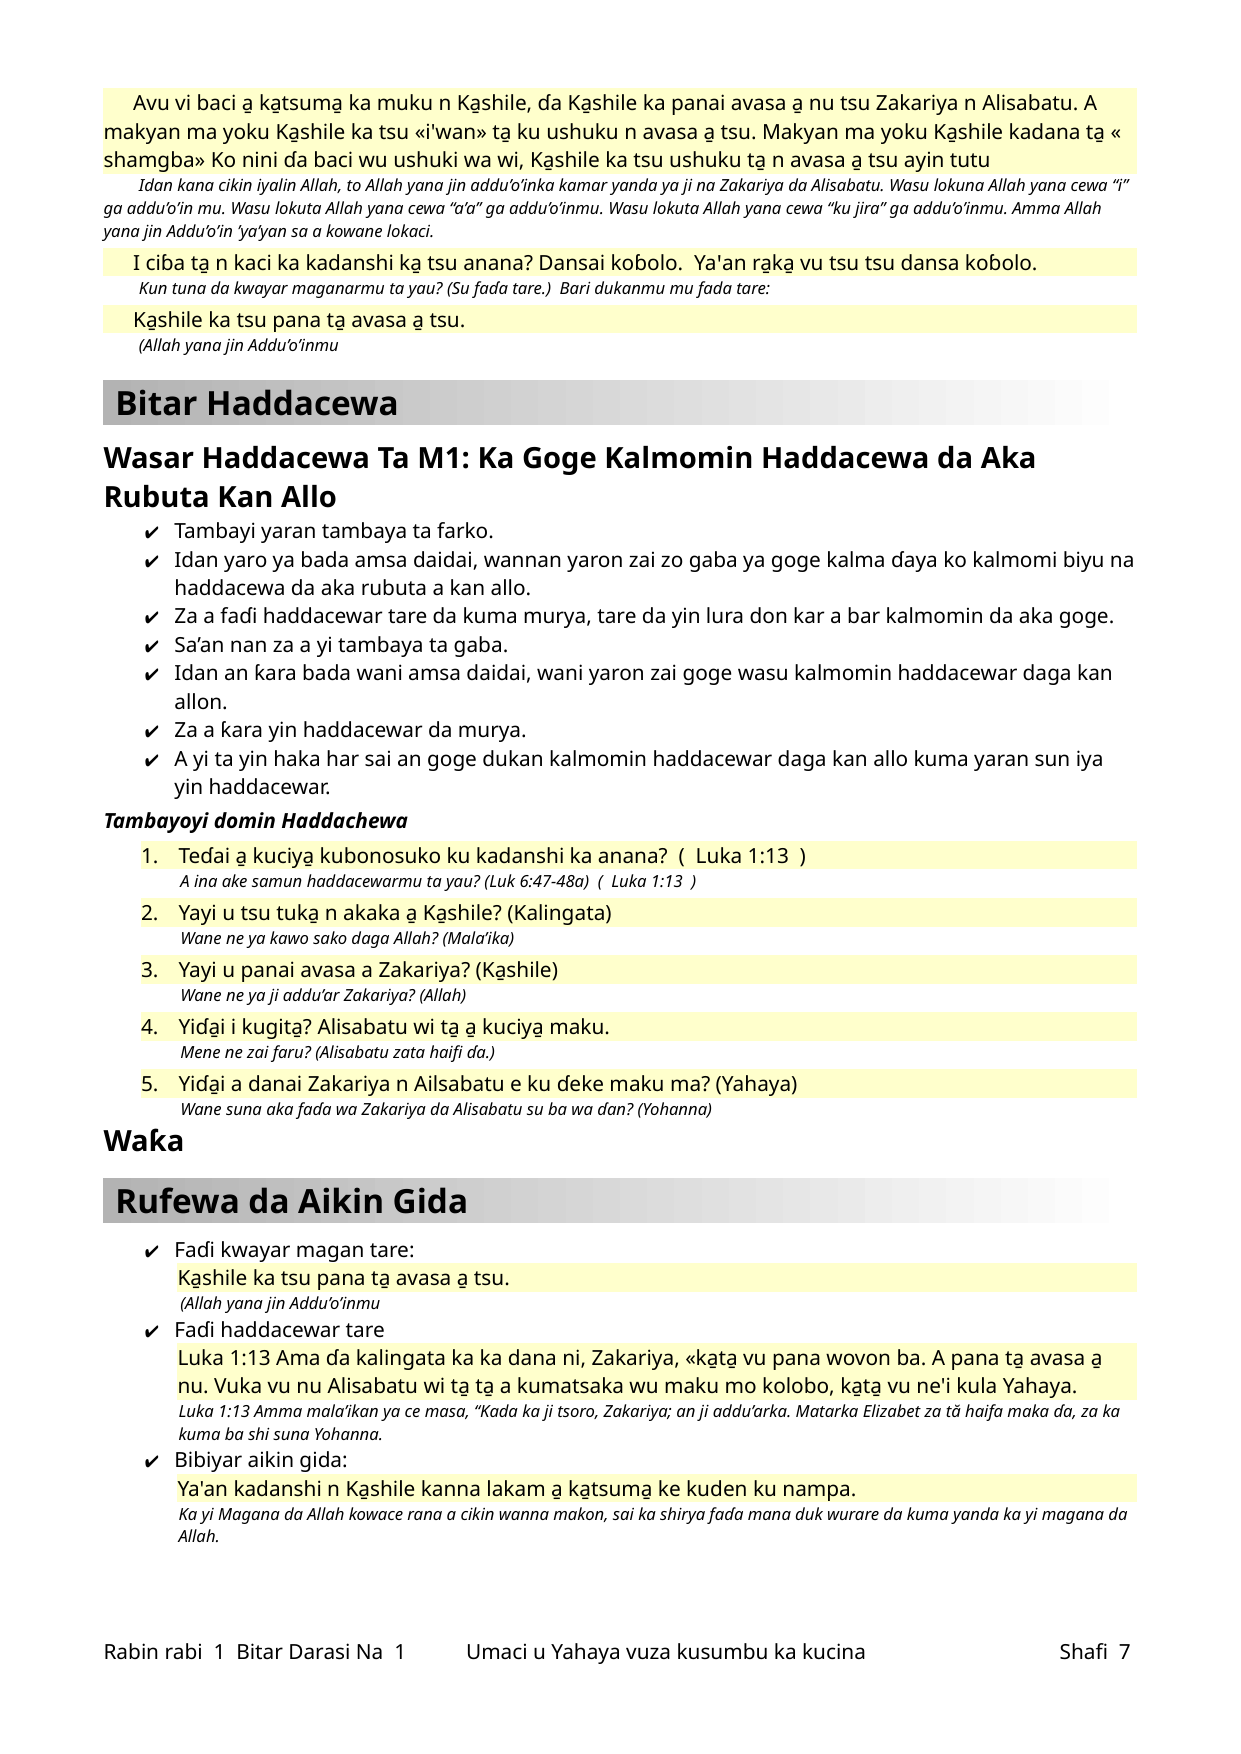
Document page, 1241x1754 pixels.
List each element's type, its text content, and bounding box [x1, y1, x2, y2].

text Luka 1:13 Ama ɗa kalingata ka ka dana ni, Zakariya, «ka̱ta̱ vu pana wovon ba. A pana ta̱ avasa a̱ nu. Vuka vu nu Alisabatu wi ta̱ ta̱ a kumatsaka wu maku mo kolobo, ka̱ta̱ vu ne'i kula Yahaya. [177, 1343, 1137, 1400]
list Luka 1:13 Amma mala’ikan ya ce masa, “Kada ka ji tsoro, Zakariya; an ji addu’arka. Matarka Elizabet za tă haifa maka ɗa, za ka kuma ba shi suna Yohanna. [141, 1400, 1137, 1445]
text Wasar Haddacewa Ta M1: Ka Goge Kalmomin Haddacewa da Aka Rubuta Kan Allo [103, 437, 1137, 516]
list Yayi u panai avasa a Zakariya? (Ka̱shile) [141, 955, 1137, 984]
list Idan yaro ya bada amsa daidai, wannan yaron zai zo gaba ya goge kalma ɗaya ko kalmomi biyu na haddacewa da aka rubuta a kan allo. [145, 545, 1137, 602]
list A yi ta yin haka har sai an goge dukan kalmomin haddacewar daga kan allo kuma yaran sun iya yin haddacewar. [145, 744, 1137, 801]
text A ina ake samun haddacewarmu ta yau? (Luk 6:47-48a) ( Luka 1:13 ) [180, 869, 1137, 892]
list Faɗi haddacewar tare [145, 1315, 1137, 1343]
text Wane ne ya ji addu’ar Zakariya? (Allah) [180, 984, 1137, 1006]
text Idan kana cikin iyalin Allah, to Allah yana jin addu’o’inka kamar yanda ya ji na Zakariya da Alisabatu. Wasu lokuna Allah yana cewa “i” ga addu’o’in mu. Wasu lokuta Allah yana cewa “a’a” ga addu’o’inmu. Wasu lokuta Allah yana cewa “ku jira” ga addu’o’inmu. Amma Allah yana jin Addu’o’in ’ya’yan sa a kowane lokaci. [103, 174, 1137, 242]
list Teɗai a̱ kuciya̱ kubonosuko ku kadanshi ka anana? ( Luka 1:13 ) [141, 841, 1137, 869]
subtitle Bitar Haddacewa [103, 380, 1137, 425]
text Avu vi baci a̱ ka̱tsuma̱ ka muku n Ka̱shile, ɗa Ka̱shile ka panai avasa a̱ nu tsu Zakariya n Alisabatu. A makyan ma yoku Ka̱shile ka tsu «i'wan» ta̱ ku ushuku n avasa a̱ tsu. Makyan ma yoku Ka̱shile kadana ta̱ « shamgba» Ko nini ɗa baci wu ushuki wa wi, Ka̱shile ka tsu ushuku ta̱ n avasa a̱ tsu ayin tutu [103, 88, 1137, 174]
text Ka̱shile ka tsu pana ta̱ avasa a̱ tsu. [103, 305, 1137, 333]
list Ka yi Magana da Allah kowace rana a cikin wanna makon, sai ka shirya faɗa mana duk wurare da kuma yanda ka yi magana da Allah. [141, 1502, 1137, 1548]
text Wane suna aka faɗa wa Zakariya da Alisabatu su ba wa ɗan? (Yohanna) [180, 1098, 1137, 1121]
text Ya'an kadanshi n Ka̱shile kanna lakam a̱ ka̱tsuma̱ ke kuden ku nampa. [177, 1474, 1137, 1502]
list Faɗi kwayar magan tare: [145, 1235, 1137, 1263]
text I ciɓa ta̱ n kaci ka kadanshi ka̱ tsu anana? Dansai koɓolo. Yaꞌan ra̱ka̱ vu tsu tsu dansa koɓolo. [103, 248, 1137, 276]
subtitle Rufewa da Aikin Gida [103, 1178, 1137, 1223]
text (Allah yana jin Addu’o’inmu [180, 1292, 1137, 1315]
list Bibiyar aikin gida: [145, 1445, 1137, 1474]
list Idan an ƙara bada wani amsa daidai, wani yaron zai goge wasu kalmomin haddacewar daga kan allon. [145, 658, 1137, 715]
list Sa’an nan za a yi tambaya ta gaba. [145, 630, 1137, 658]
text (Allah yana jin Addu’o’inmu [103, 333, 1137, 356]
list Za a ƙara yin haddacewar da murya. [145, 715, 1137, 744]
list Yiɗa̱i i kugita̱? Alisabatu wi ta̱ a̱ kuciya̱ maku. [141, 1012, 1137, 1041]
text Waƙa [103, 1121, 1137, 1160]
list Za a faɗi haddacewar tare da kuma murya, tare da yin lura don kar a bar kalmomin da aka goge. [145, 602, 1137, 630]
text Tambayoyi domin Haddachewa [103, 807, 1137, 835]
text Wane ne ya kawo sako daga Allah? (Mala’ika) [180, 927, 1137, 949]
text Ka̱shile ka tsu pana ta̱ avasa a̱ tsu. [177, 1263, 1137, 1292]
list Tambayi yaran tambaya ta farko. [145, 516, 1137, 545]
list Yayi u tsu tuka̱ n akaka a̱ Ka̱shile? (Kalingata) [141, 898, 1137, 927]
text Mene ne zai faru? (Alisabatu zata haifi ɗa.) [180, 1041, 1137, 1063]
list Yiɗa̱i a danai Zakariya n Ailsabatu e ku ɗeke maku ma? (Yahaya) [141, 1069, 1137, 1098]
text Kun tuna da kwayar maganarmu ta yau? (Su faɗa tare.) Bari dukanmu mu fada tare: [103, 276, 1137, 299]
